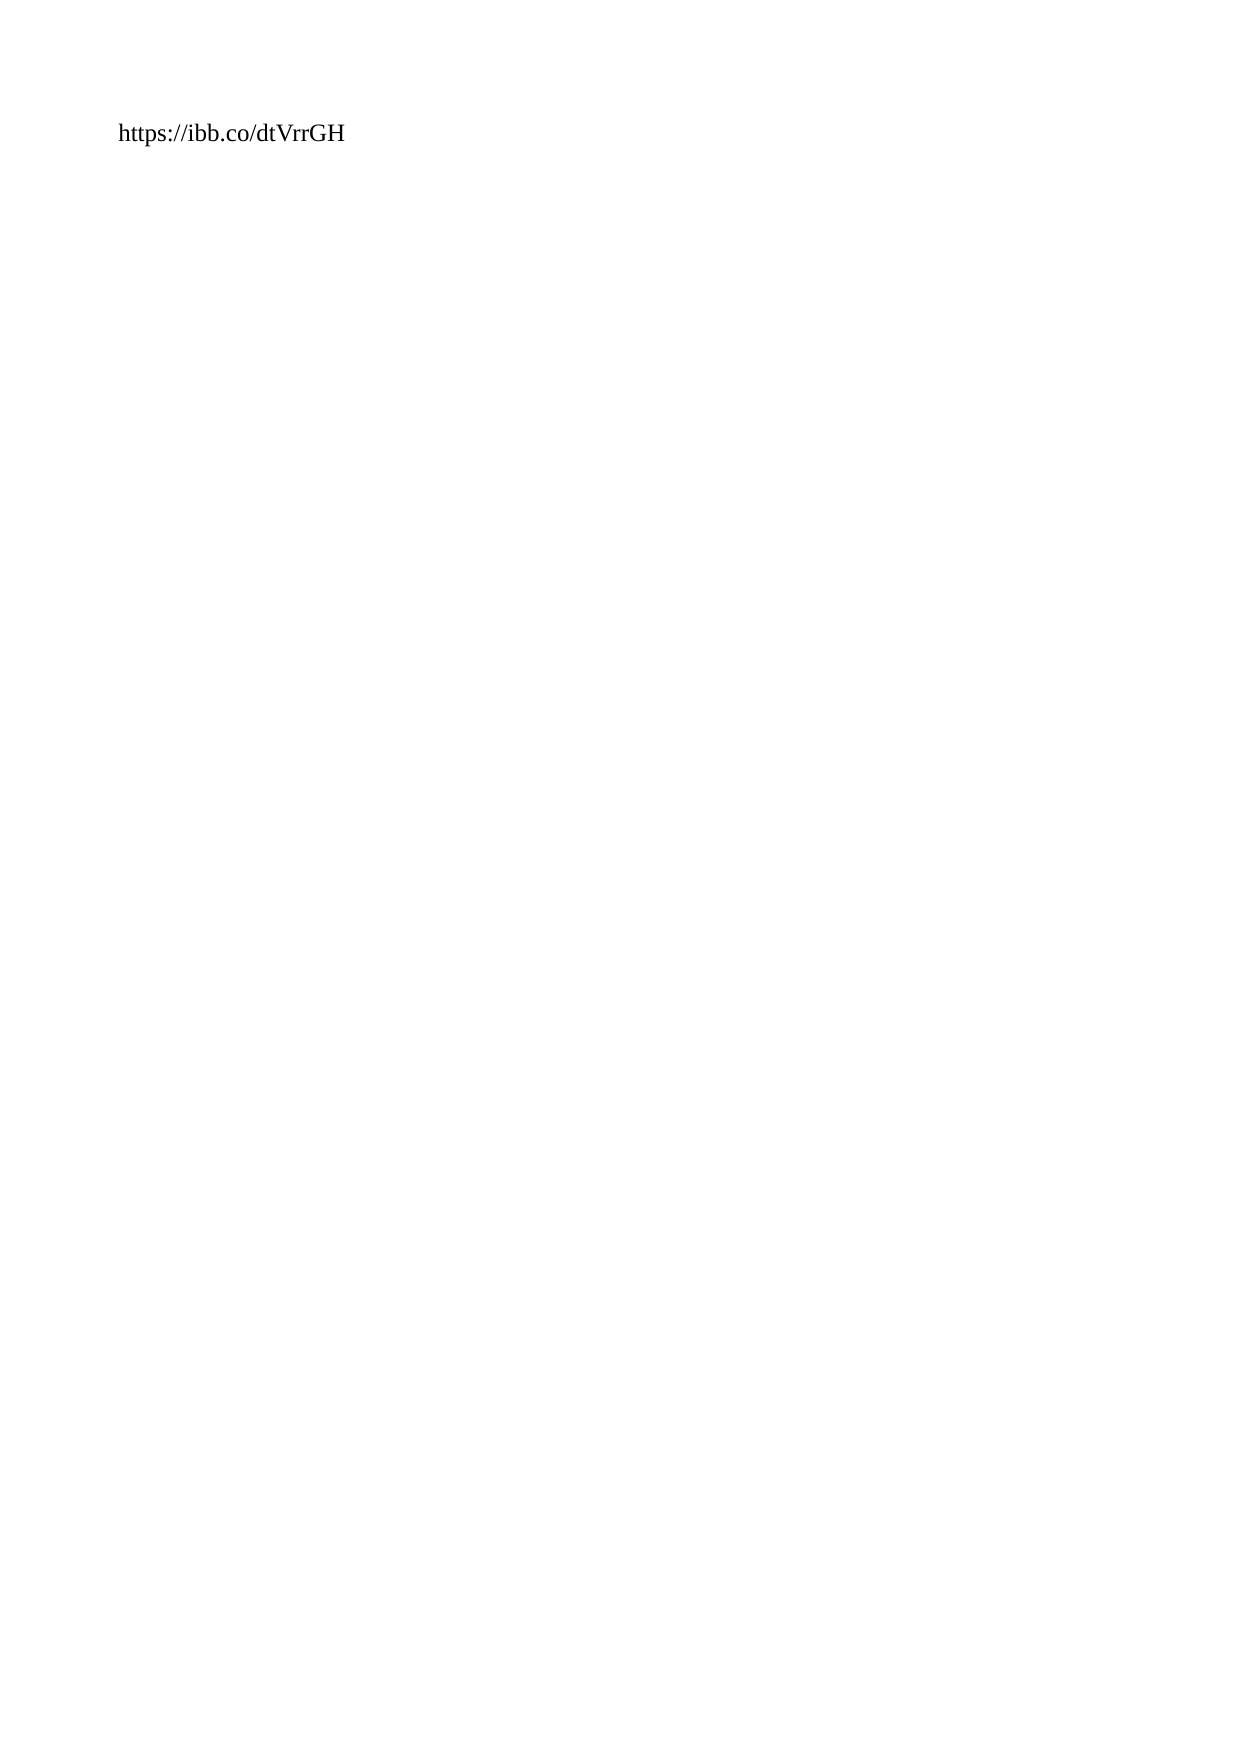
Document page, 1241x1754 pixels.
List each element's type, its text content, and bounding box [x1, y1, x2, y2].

text https://ibb.co/dtVrrGH [118, 118, 1122, 147]
